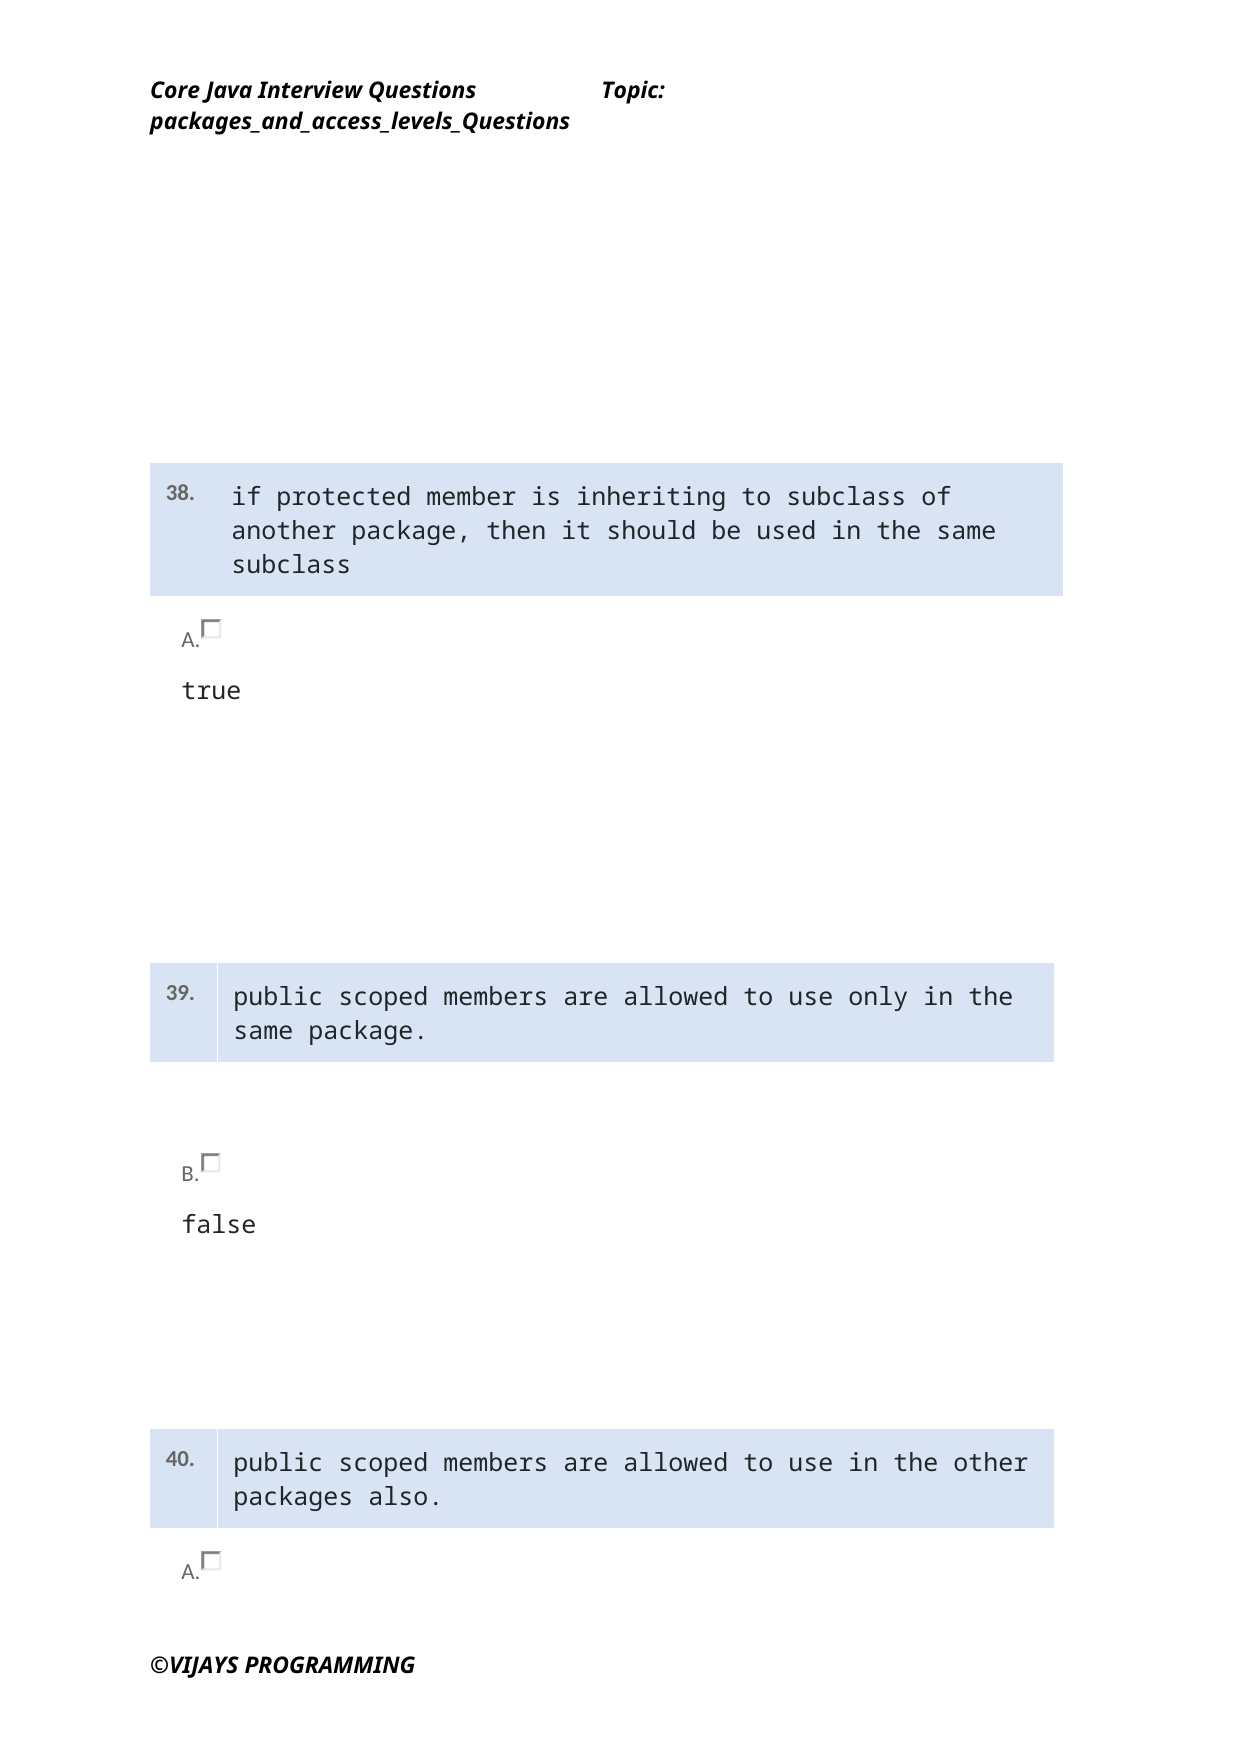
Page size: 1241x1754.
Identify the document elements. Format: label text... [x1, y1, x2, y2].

table_header [181, 166, 264, 234]
table_cell [150, 1528, 1090, 1601]
table_cell [1063, 463, 1090, 596]
table_cell 40. [150, 1429, 217, 1528]
table_cell 38. [150, 463, 216, 596]
table_cell [150, 1062, 1090, 1358]
table_header B. false [181, 1146, 264, 1343]
table_header [181, 1078, 250, 1146]
table_cell [150, 1359, 1090, 1429]
table_cell [150, 150, 1090, 392]
table_header A. [181, 1544, 250, 1585]
table_header public scoped members are allowed to use only in the same package. [218, 963, 1054, 1062]
table_cell [1054, 1429, 1090, 1528]
table_header [1054, 963, 1090, 1062]
table_header A. true [181, 612, 250, 809]
table_cell [150, 393, 1090, 463]
table_header [181, 809, 264, 877]
table_cell [150, 893, 1090, 963]
table_cell [150, 596, 1090, 892]
table_header 39. [150, 963, 217, 1062]
table_cell if protected member is inheriting to subclass of another package, then it should be used in the same subclass [216, 463, 1063, 596]
table_cell public scoped members are allowed to use in the other packages also. [218, 1429, 1054, 1528]
